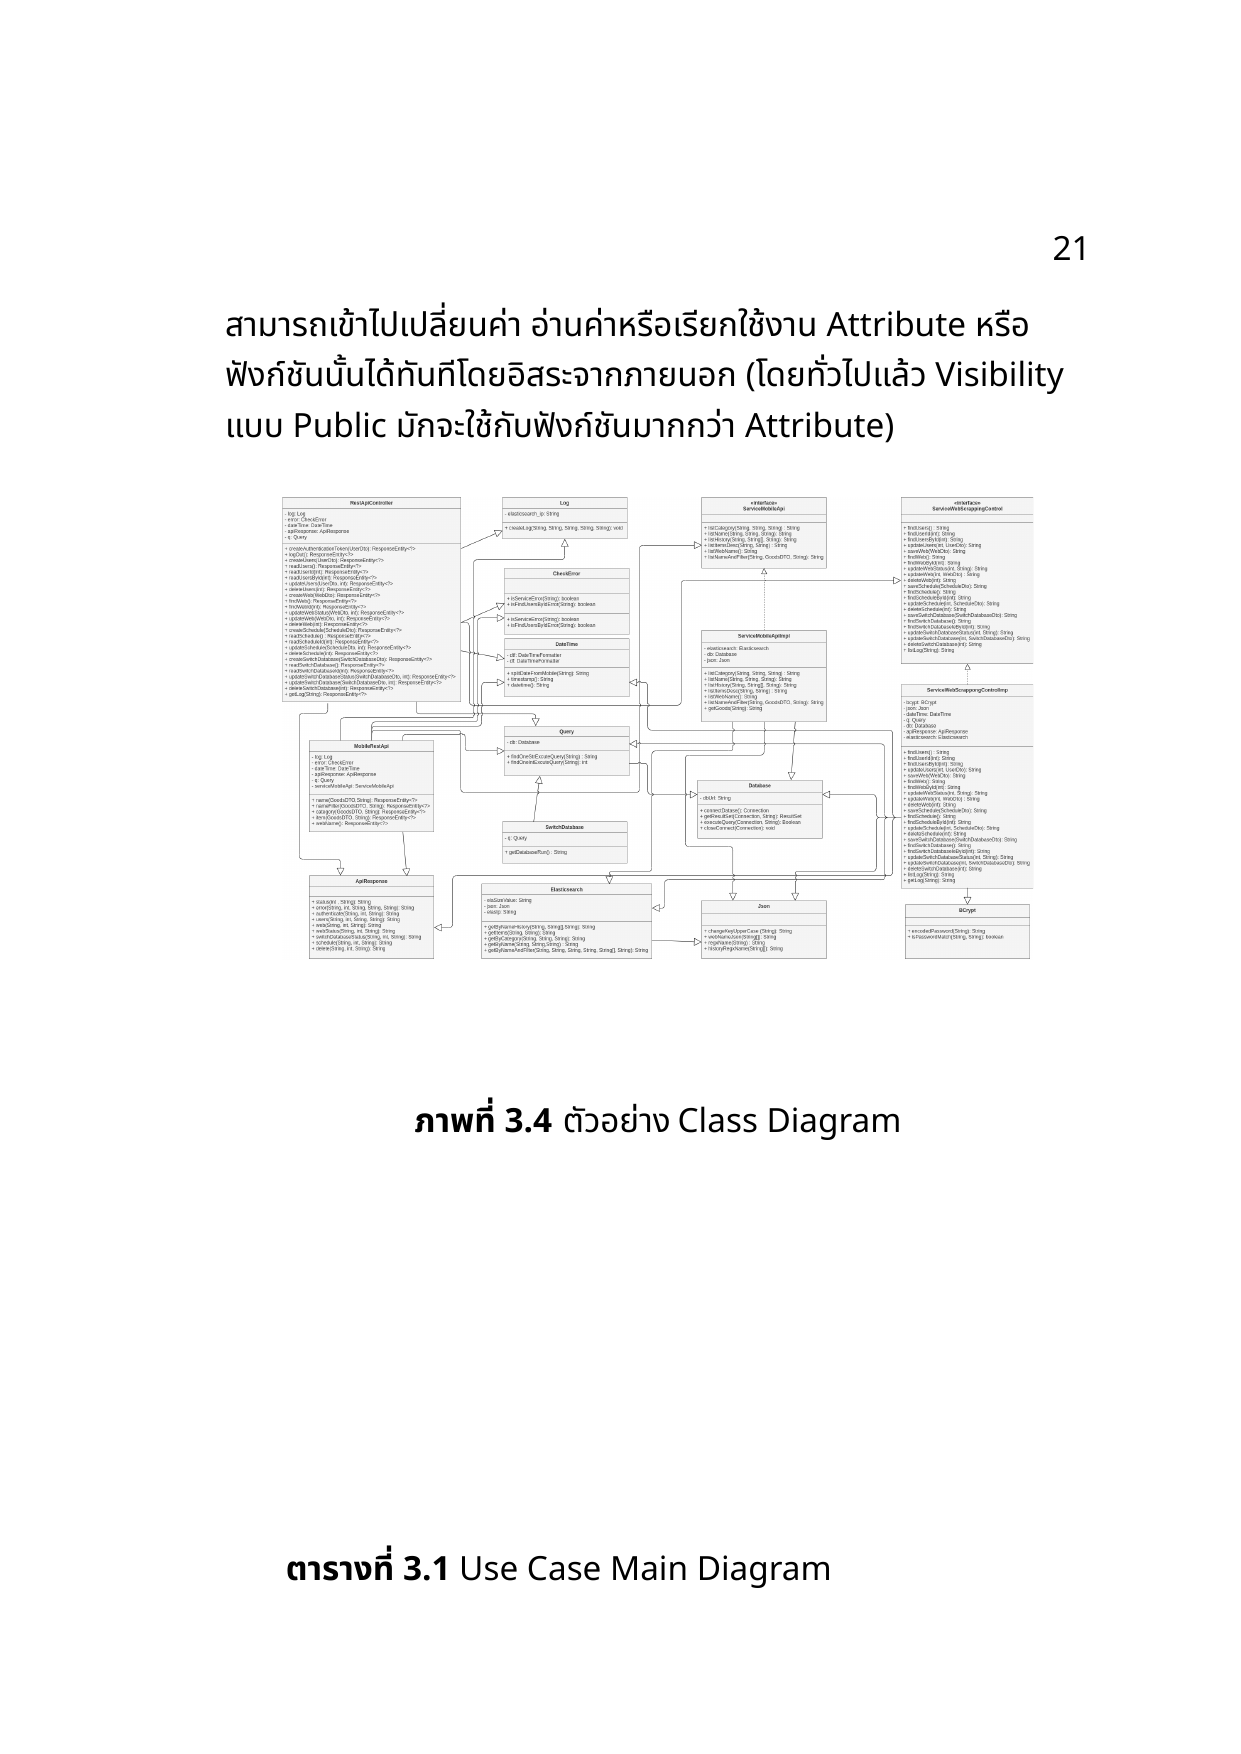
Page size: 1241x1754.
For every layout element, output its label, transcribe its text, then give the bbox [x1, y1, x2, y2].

text สามารถเข้าไปเปลี่ยนค่า อ่านค่าหรือเรียกใช้งาน Attribute หรือ ฟังก์ชันนั้นได้ทันทีโดยอิสระจากภายนอก (โดยทั่วไปแล้ว Visibility แบบ Public มักจะใช้กับฟังก์ชันมากกว่า Attribute) [225, 300, 1091, 452]
text ตารางที่ 3.1 Use Case Main Diagram [225, 1545, 1091, 1596]
picture [282, 497, 1034, 960]
text ภาพที่ 3.4 ตัวอย่างClass Diagram [225, 1088, 1091, 1148]
